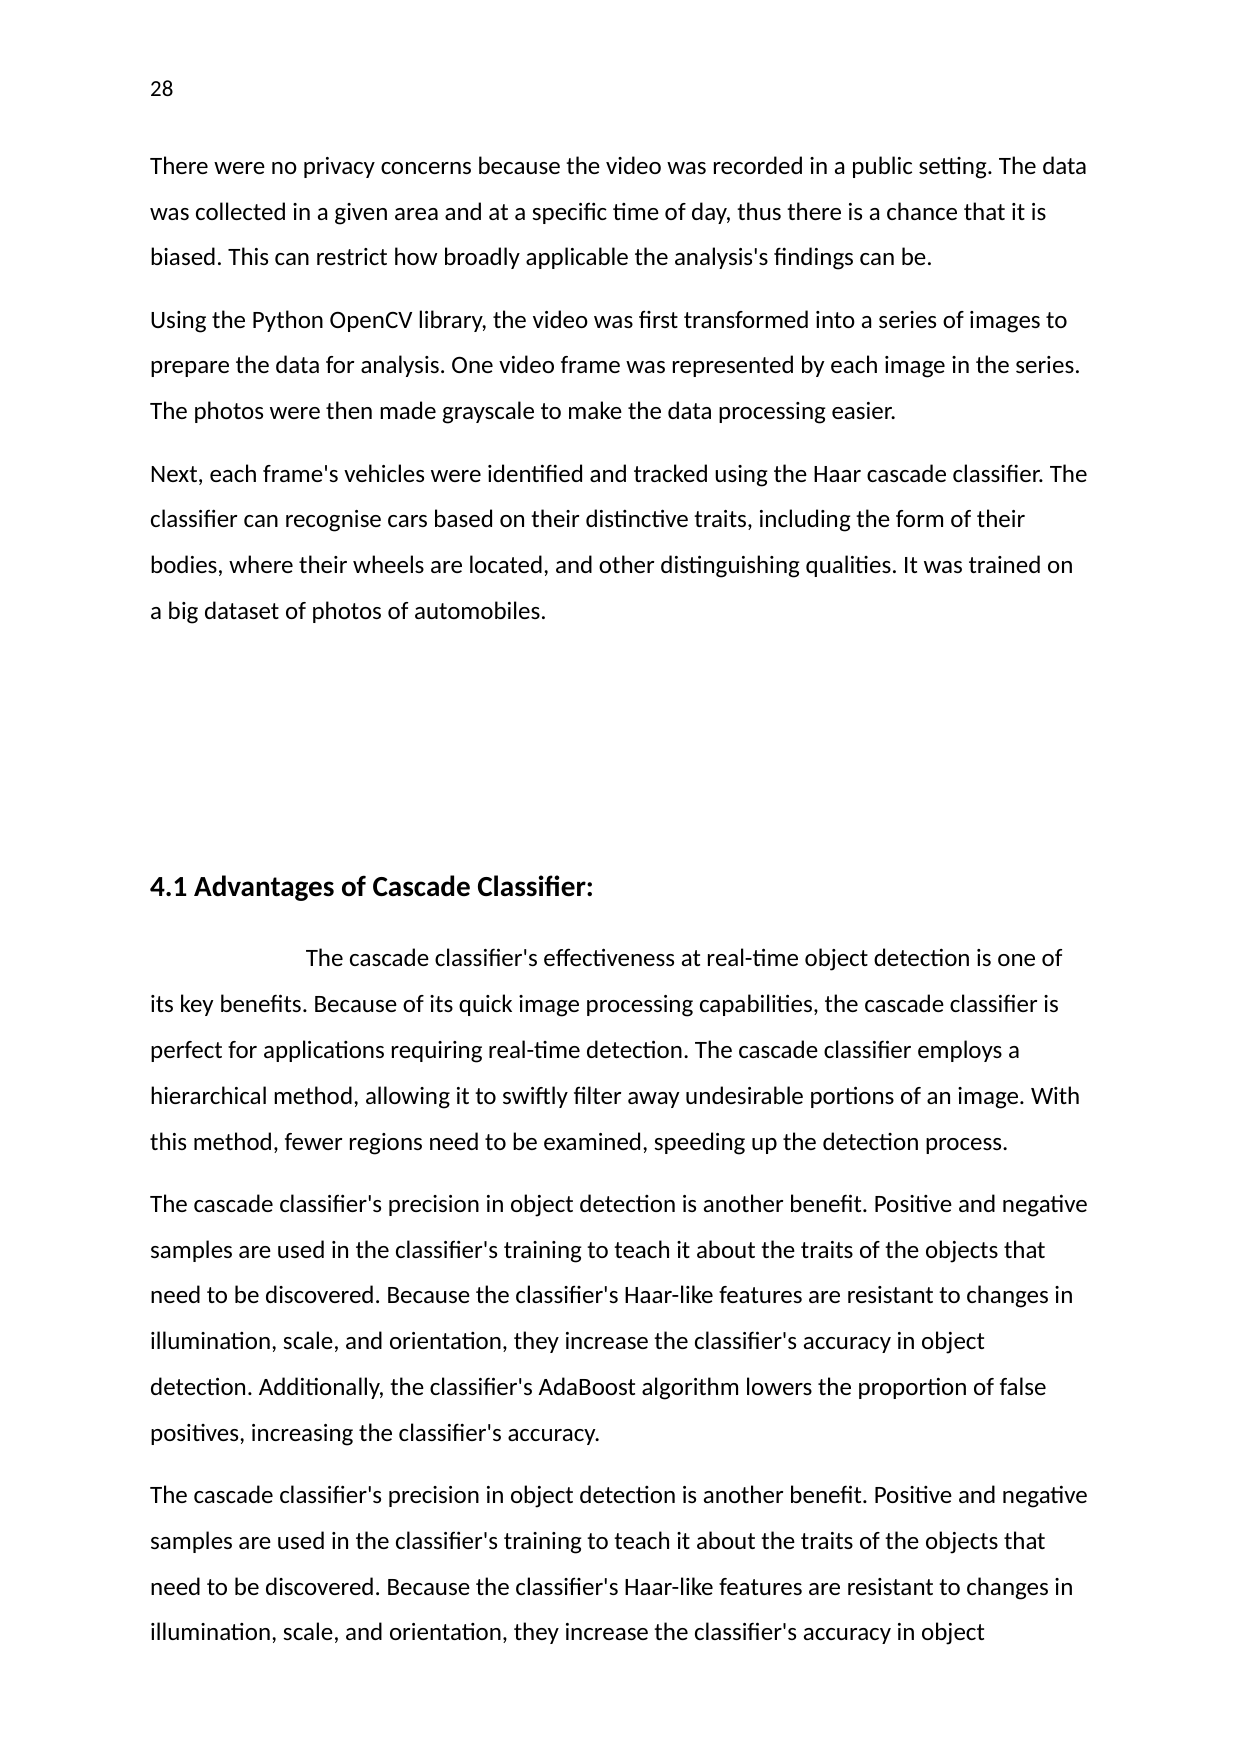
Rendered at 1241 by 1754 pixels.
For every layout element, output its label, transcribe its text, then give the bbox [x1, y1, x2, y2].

text Using the Python OpenCV library, the video was first transformed into a series of images to prepare the data for analysis. One video frame was represented by each image in the series. The photos were then made grayscale to make the data processing easier. [150, 304, 1090, 426]
text The cascade classifier's precision in object detection is another benefit. Positive and negative samples are used in the classifier's training to teach it about the traits of the objects that need to be discovered. Because the classifier's Haar-like features are resistant to changes in illumination, scale, and orientation, they increase the classifier's accuracy in object detection. Additionally, the classifier's AdaBoost algorithm lowers the proportion of false positives, increasing the classifier's accuracy. [150, 1188, 1090, 1447]
text The cascade classifier's effectiveness at real-time object detection is one of its key benefits. Because of its quick image processing capabilities, the cascade classifier is perfect for applications requiring real-time detection. The cascade classifier employs a hierarchical method, allowing it to swiftly filter away undesirable portions of an image. With this method, fewer regions need to be examined, speeding up the detection process. [150, 938, 1090, 1156]
text Next, each frame's vehicles were identified and tracked using the Haar cascade classifier. The classifier can recognise cars based on their distinctive traits, including the form of their bodies, where their wheels are located, and other distinguishing qualities. It was trained on a big dataset of photos of automobiles. [150, 458, 1090, 625]
text The cascade classifier's precision in object detection is another benefit. Positive and negative samples are used in the classifier's training to teach it about the traits of the objects that need to be discovered. Because the classifier's Haar-like features are resistant to changes in illumination, scale, and orientation, they increase the classifier's accuracy in object [150, 1479, 1090, 1647]
text 4.1 Advantages of Cascade Classifier: [150, 868, 1090, 903]
text There were no privacy concerns because the video was recorded in a public setting. The data was collected in a given area and at a specific time of day, thus there is a chance that it is biased. This can restrict how broadly applicable the analysis's findings can be. [150, 150, 1090, 272]
